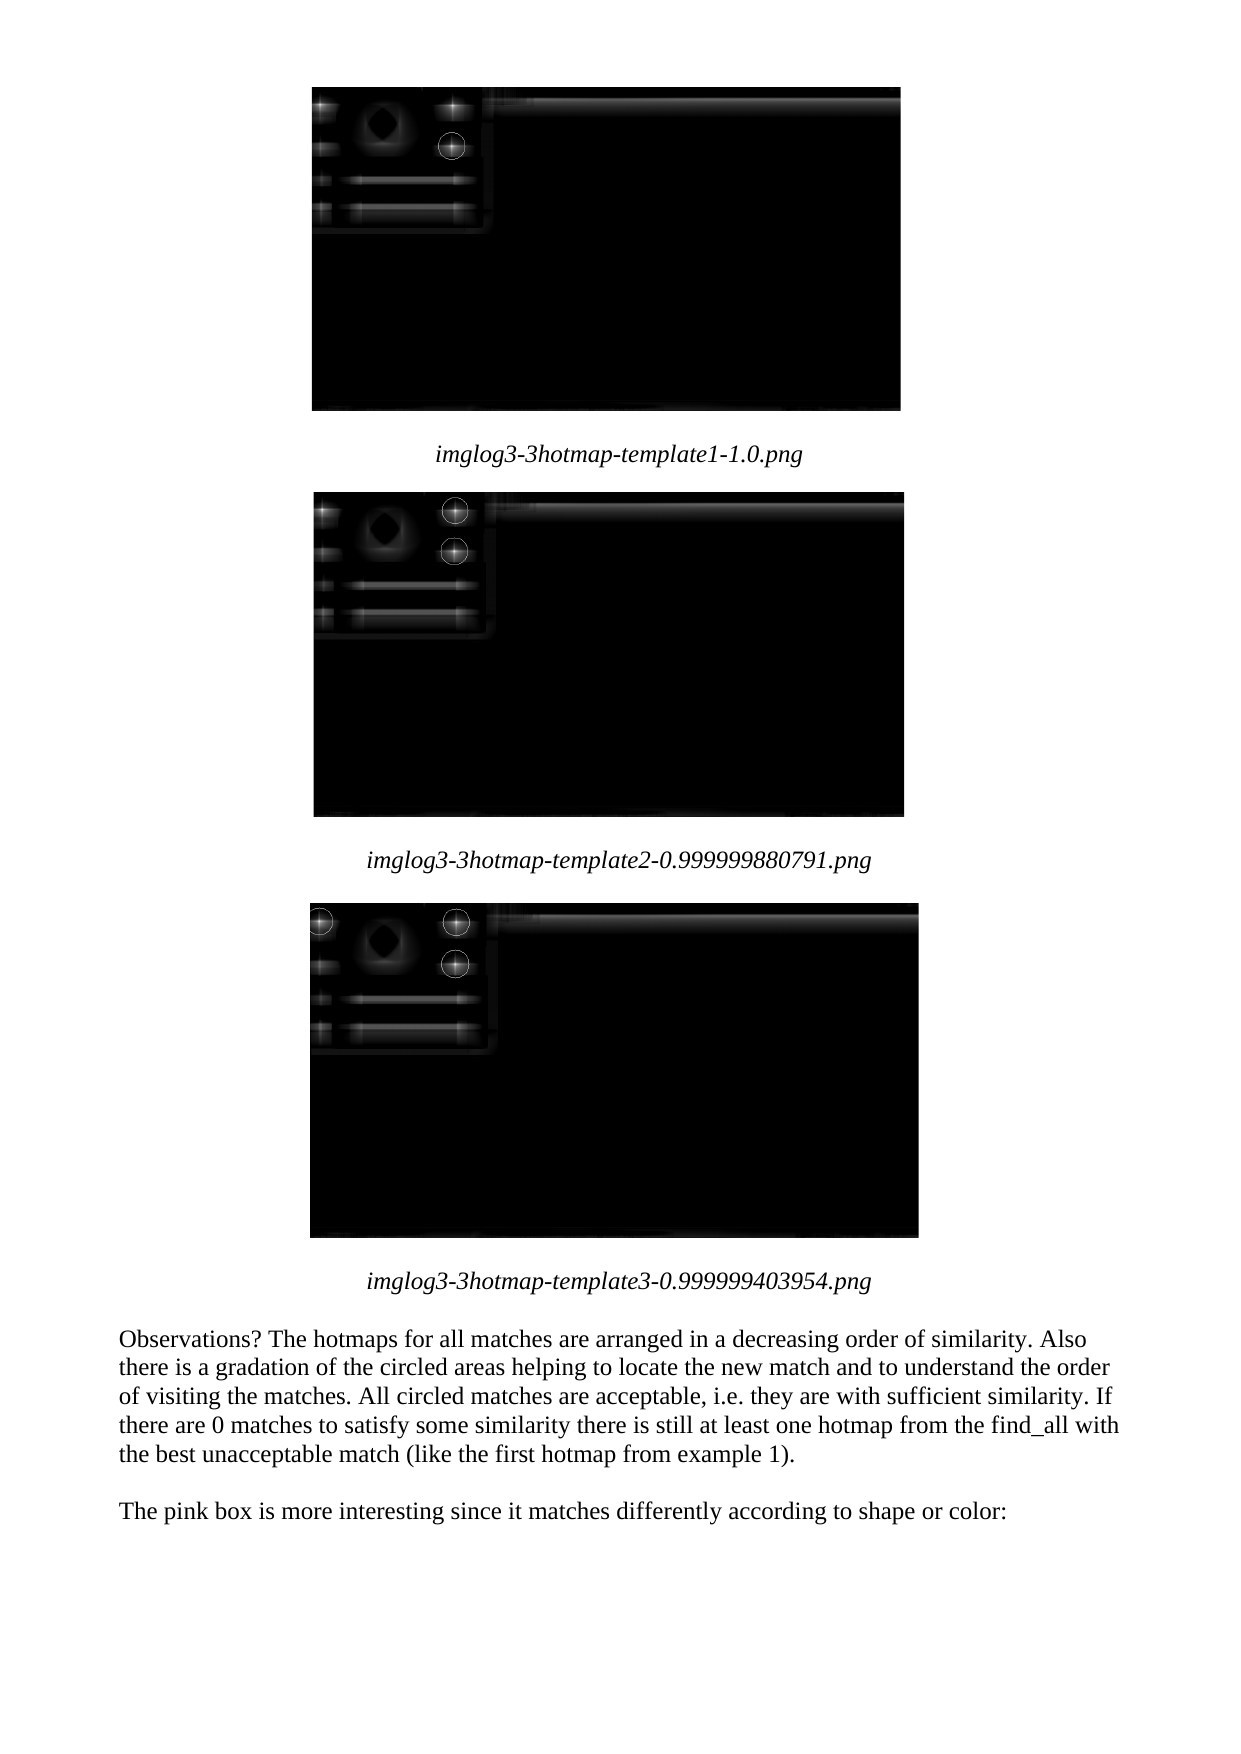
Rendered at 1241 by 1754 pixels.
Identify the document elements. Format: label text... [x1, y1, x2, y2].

text The pink box is more interesting since it matches differently according to shape or color: [119, 1496, 1121, 1525]
picture [311, 87, 901, 411]
picture [310, 903, 919, 1238]
text imglog3-3hotmap-template1-1.0.png [119, 439, 1121, 468]
text Observations? The hotmaps for all matches are arranged in a decreasing order of similarity. Also there is a gradation of the circled areas helping to locate the new match and to understand the order of visiting the matches. All circled matches are acceptable, i.e. they are with sufficient similarity. If there are 0 matches to satisfy some similarity there is still at least one hotmap from the find_all with the best unacceptable match (like the first hotmap from example 1). [119, 1324, 1121, 1467]
picture [313, 492, 905, 817]
text imglog3-3hotmap-template3-0.999999403954.png [119, 1266, 1121, 1295]
text imglog3-3hotmap-template2-0.999999880791.png [119, 846, 1121, 874]
